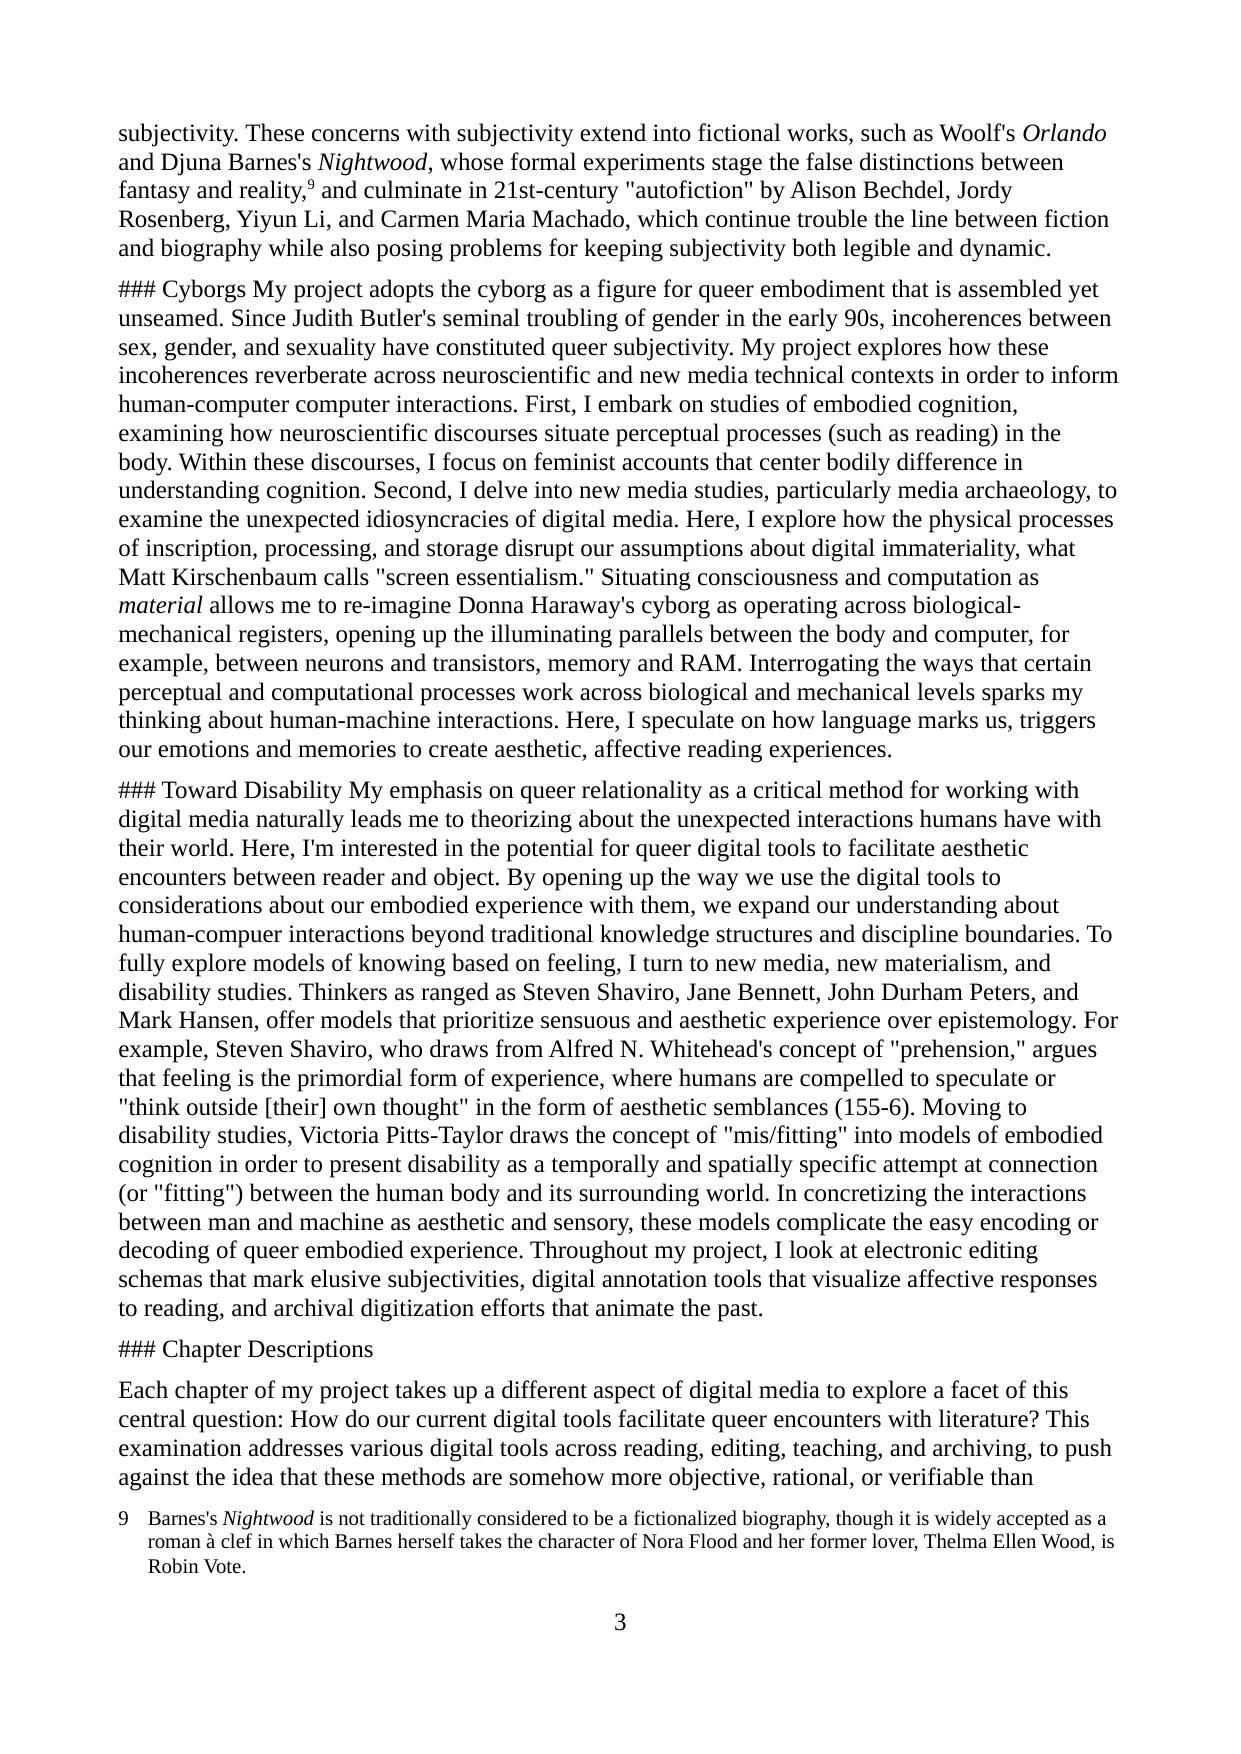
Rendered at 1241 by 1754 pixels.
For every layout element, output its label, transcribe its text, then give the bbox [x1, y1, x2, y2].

text Barnes's Nightwood is not traditionally considered to be a fictionalized biography, though it is widely accepted as a roman à clef in which Barnes herself takes the character of Nora Flood and her former lover, Thelma Ellen Wood, is Robin Vote. [118, 1505, 1122, 1578]
text Each chapter of my project takes up a different aspect of digital media to explore a facet of this central question: How do our current digital tools facilitate queer encounters with literature? This examination addresses various digital tools across reading, editing, teaching, and archiving, to push against the idea that these methods are somehow more objective, rational, or verifiable than [118, 1376, 1122, 1491]
text ### Chapter Descriptions [118, 1334, 1122, 1363]
text subjectivity. These concerns with subjectivity extend into fictional works, such as Woolf's Orlando and Djuna Barnes's Nightwood, whose formal experiments stage the false distinctions between fantasy and reality, and culminate in 21st-century "autofiction" by Alison Bechdel, Jordy Rosenberg, Yiyun Li, and Carmen Maria Machado, which continue trouble the line between fiction and biography while also posing problems for keeping subjectivity both legible and dynamic. [118, 118, 1122, 262]
text ### Toward Disability My emphasis on queer relationality as a critical method for working with digital media naturally leads me to theorizing about the unexpected interactions humans have with their world. Here, I'm interested in the potential for queer digital tools to facilitate aesthetic encounters between reader and object. By opening up the way we use the digital tools to considerations about our embodied experience with them, we expand our understanding about human-compuer interactions beyond traditional knowledge structures and discipline boundaries. To fully explore models of knowing based on feeling, I turn to new media, new materialism, and disability studies. Thinkers as ranged as Steven Shaviro, Jane Bennett, John Durham Peters, and Mark Hansen, offer models that prioritize sensuous and aesthetic experience over epistemology. For example, Steven Shaviro, who draws from Alfred N. Whitehead's concept of "prehension," argues that feeling is the primordial form of experience, where humans are compelled to speculate or "think outside [their] own thought" in the form of aesthetic semblances (155-6). Moving to disability studies, Victoria Pitts-Taylor draws the concept of "mis/fitting" into models of embodied cognition in order to present disability as a temporally and spatially specific attempt at connection (or "fitting") between the human body and its surrounding world. In concretizing the interactions between man and machine as aesthetic and sensory, these models complicate the easy encoding or decoding of queer embodied experience. Throughout my project, I look at electronic editing schemas that mark elusive subjectivities, digital annotation tools that visualize affective responses to reading, and archival digitization efforts that animate the past. [118, 776, 1122, 1322]
text ### Cyborgs My project adopts the cyborg as a figure for queer embodiment that is assembled yet unseamed. Since Judith Butler's seminal troubling of gender in the early 90s, incoherences between sex, gender, and sexuality have constituted queer subjectivity. My project explores how these incoherences reverberate across neuroscientific and new media technical contexts in order to inform human-computer computer interactions. First, I embark on studies of embodied cognition, examining how neuroscientific discourses situate perceptual processes (such as reading) in the body. Within these discourses, I focus on feminist accounts that center bodily difference in understanding cognition. Second, I delve into new media studies, particularly media archaeology, to examine the unexpected idiosyncracies of digital media. Here, I explore how the physical processes of inscription, processing, and storage disrupt our assumptions about digital immateriality, what Matt Kirschenbaum calls "screen essentialism." Situating consciousness and computation as material allows me to re-imagine Donna Haraway's cyborg as operating across biological-mechanical registers, opening up the illuminating parallels between the body and computer, for example, between neurons and transistors, memory and RAM. Interrogating the ways that certain perceptual and computational processes work across biological and mechanical levels sparks my thinking about human-machine interactions. Here, I speculate on how language marks us, triggers our emotions and memories to create aesthetic, affective reading experiences. [118, 274, 1122, 763]
